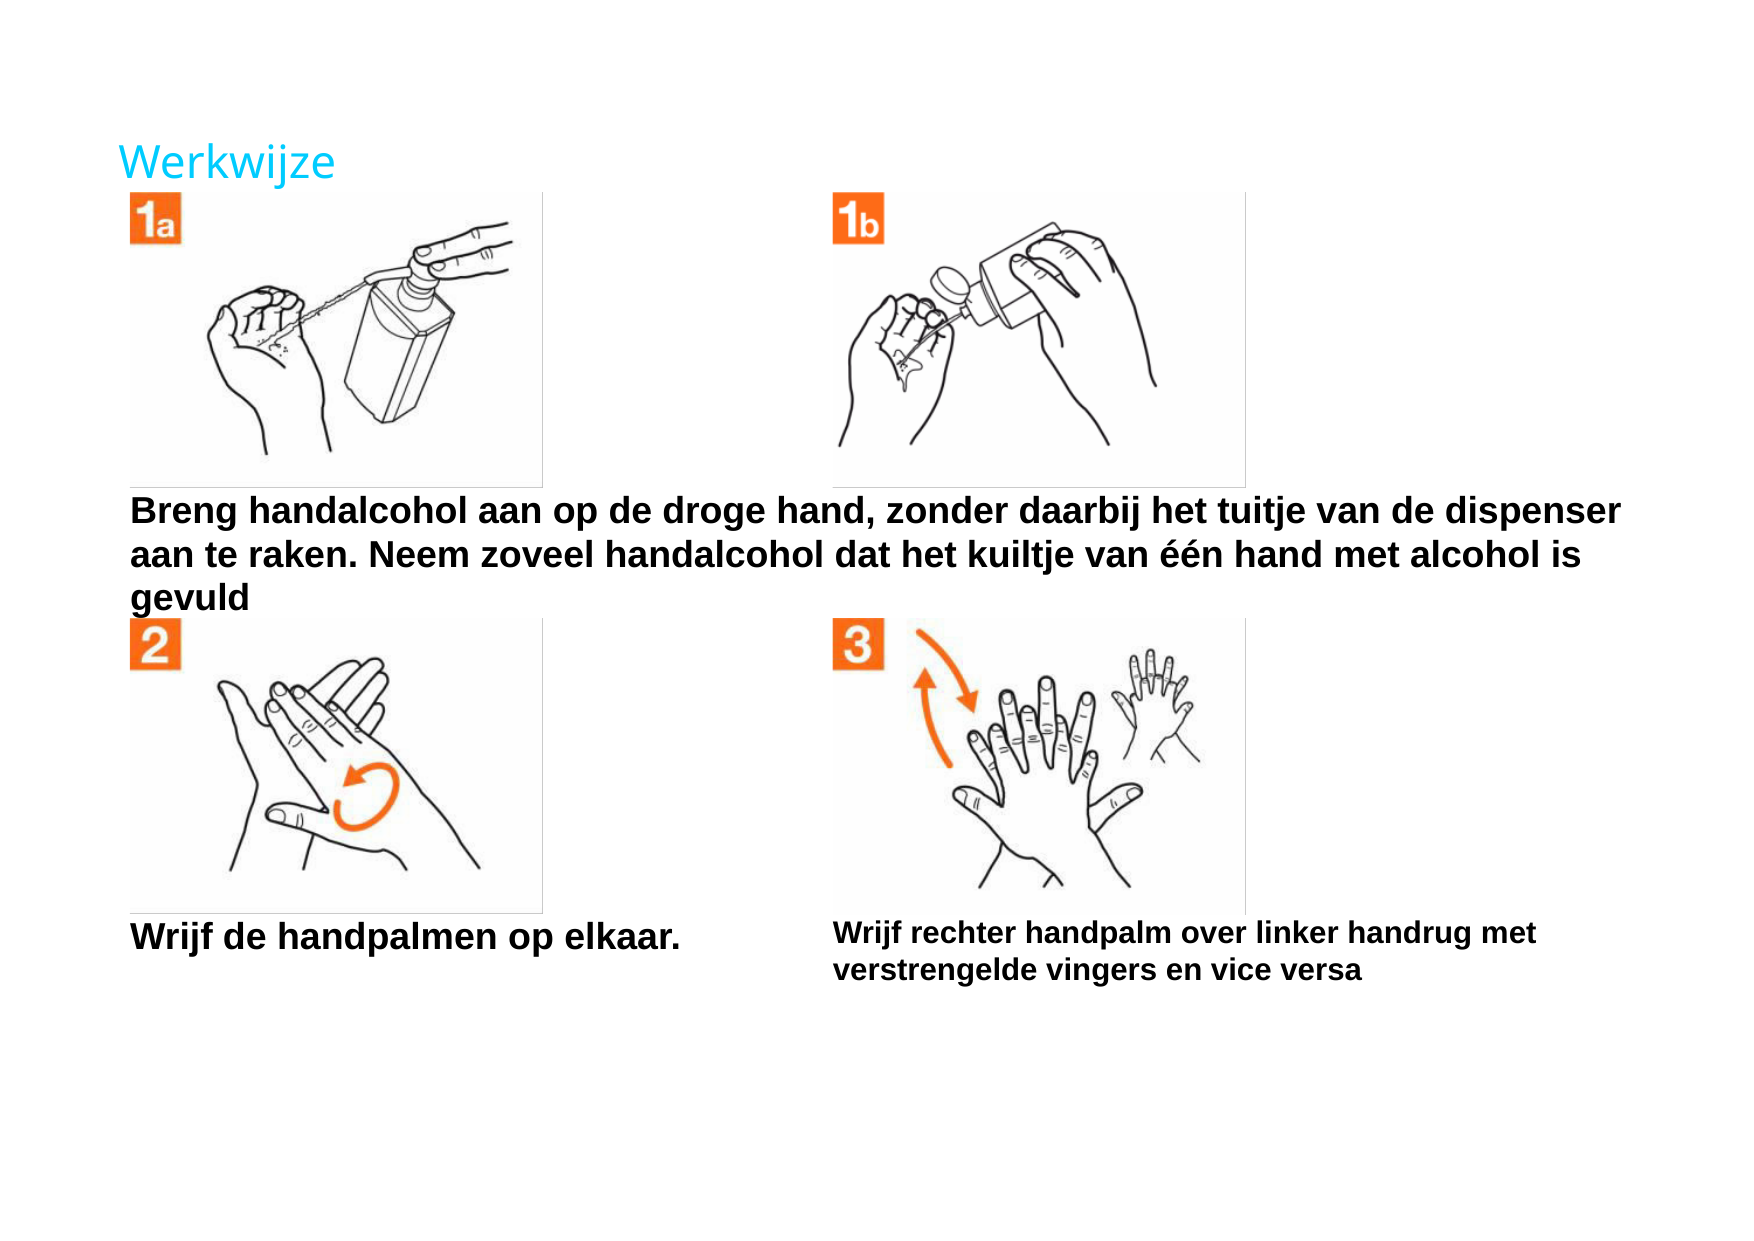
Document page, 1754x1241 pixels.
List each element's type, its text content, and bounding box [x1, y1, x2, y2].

table_cell [821, 618, 832, 914]
picture [832, 192, 1247, 489]
table_header [821, 192, 832, 489]
table_cell Breng handalcohol aan op de droge hand, zonder daarbij het tuitje van de dispenser aan te raken. Neem zoveel handalcohol dat het kuiltje van één hand met alcohol is gevuld [118, 489, 1636, 618]
table_cell [1247, 618, 1636, 914]
picture [832, 618, 1247, 915]
picture [129, 618, 544, 915]
table_cell Wrijf de handpalmen op elkaar. [118, 915, 821, 986]
table_cell Wrijf rechter handpalm over linker handrug met verstrengelde vingers en vice versa [821, 915, 1636, 986]
subtitle Werkwijze [118, 130, 1636, 192]
picture [129, 192, 544, 489]
table_header [1247, 192, 1636, 489]
table_header [544, 192, 821, 489]
table_cell [544, 618, 821, 914]
table_cell [118, 618, 129, 914]
table_header [118, 192, 129, 489]
